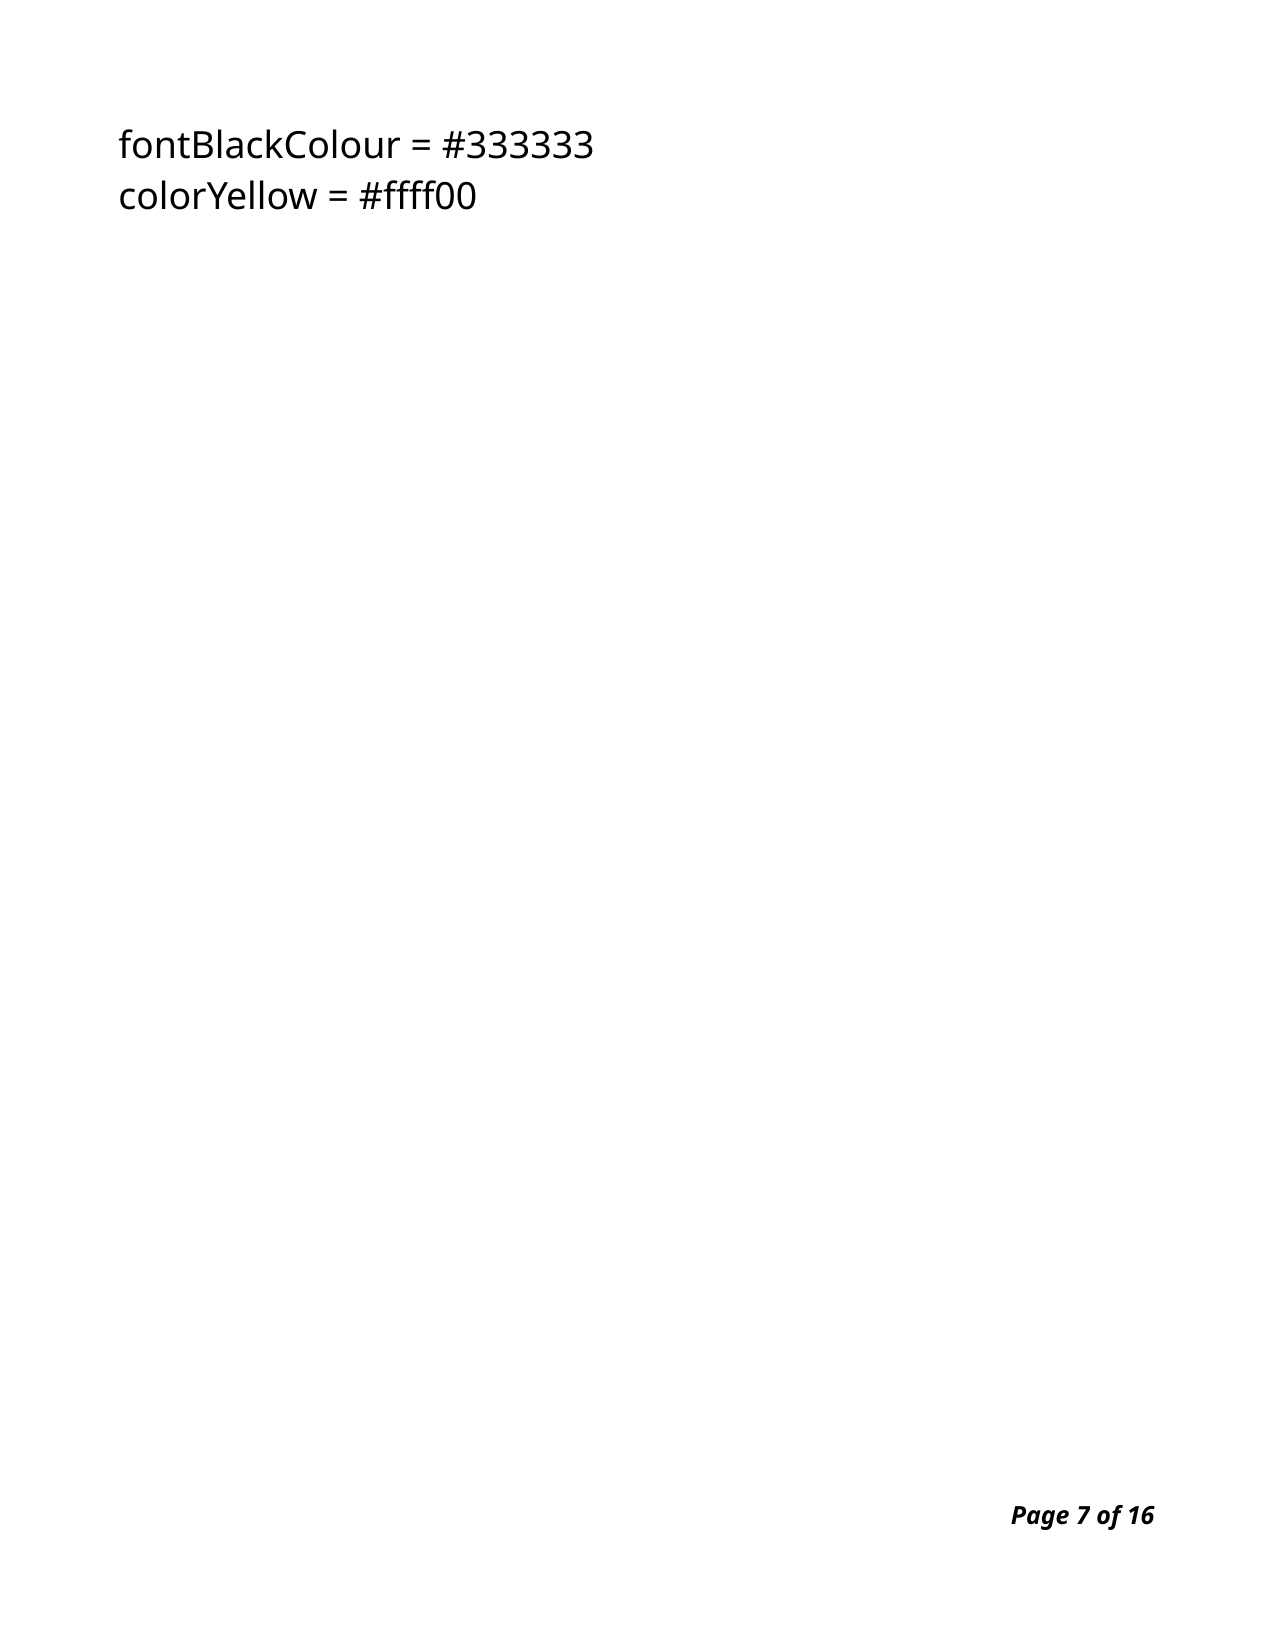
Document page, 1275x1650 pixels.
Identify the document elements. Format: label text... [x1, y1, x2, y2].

text fontBlackColour = #333333 [118, 118, 1157, 169]
text colorYellow = #ffff00 [118, 169, 1157, 220]
